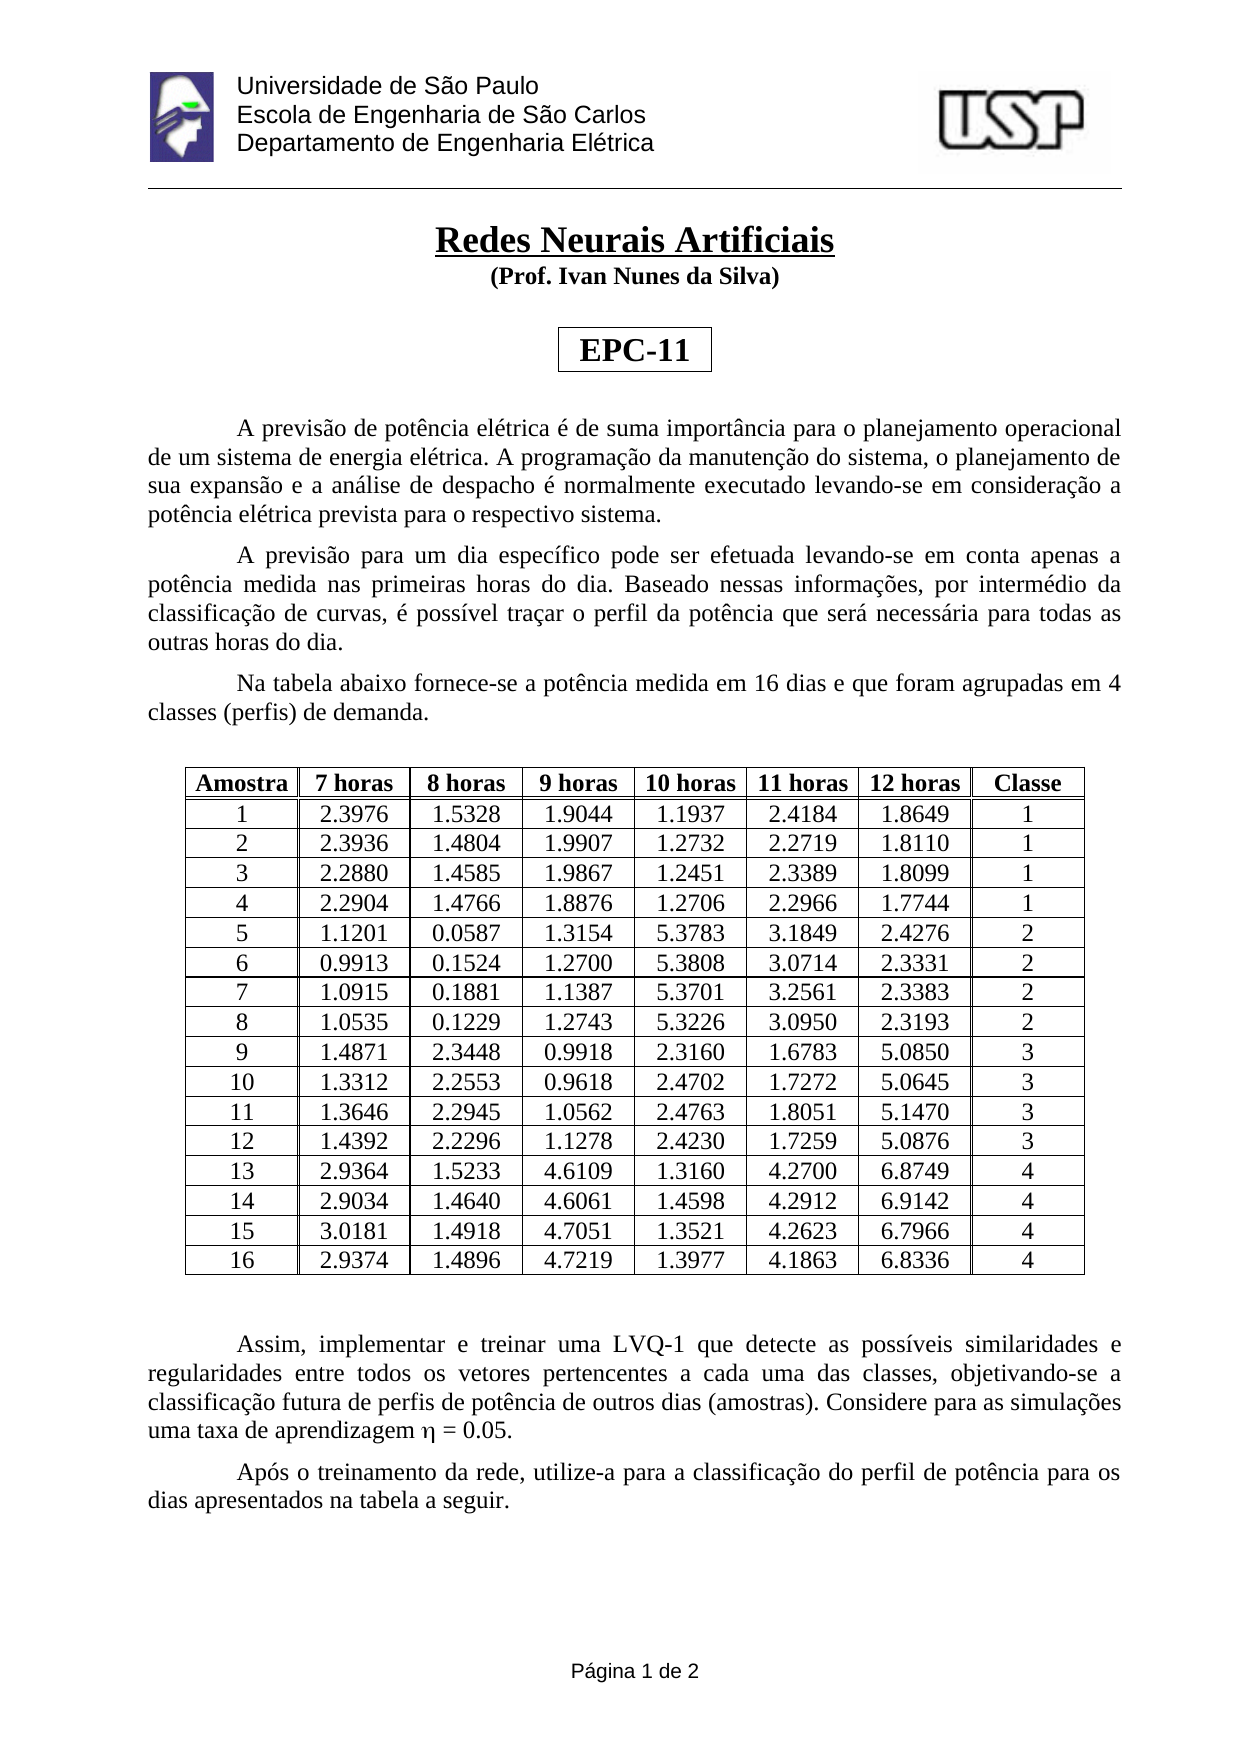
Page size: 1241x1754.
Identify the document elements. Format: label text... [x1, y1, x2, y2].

table_cell 3.2561 [747, 978, 858, 1006]
table_cell 2 [973, 978, 1084, 1006]
table_cell 5.3783 [635, 918, 746, 947]
table_cell 2.9364 [300, 1156, 409, 1185]
table_header 11 horas [747, 768, 858, 796]
table_cell 2.3160 [635, 1037, 746, 1066]
table_cell 2.4184 [747, 800, 858, 827]
table_cell 2.2553 [411, 1067, 522, 1096]
table_cell 1.8649 [859, 800, 970, 827]
table_cell 1.2706 [635, 888, 746, 917]
table_cell 5.3701 [635, 978, 746, 1006]
table_cell 3 [973, 1126, 1084, 1155]
table_cell 1.7744 [859, 888, 970, 917]
table_cell 4 [973, 1246, 1084, 1274]
table_cell 16 [186, 1246, 297, 1274]
table_header 9 horas [523, 768, 634, 796]
table_cell 0.0587 [411, 918, 522, 947]
table_cell 5 [186, 918, 297, 947]
table_cell 2.2945 [411, 1097, 522, 1125]
table_cell 3 [973, 1097, 1084, 1125]
table_cell 4.2700 [747, 1156, 858, 1185]
table_cell 10 [186, 1067, 297, 1096]
table_cell 1.0562 [523, 1097, 634, 1125]
table_cell 1.4392 [300, 1126, 409, 1155]
table_cell 1 [973, 800, 1084, 827]
table_cell 1.0535 [300, 1007, 409, 1036]
table_cell 13 [186, 1156, 297, 1185]
picture [149, 72, 214, 162]
table_cell 2.9374 [300, 1246, 409, 1274]
table_cell 6.8749 [859, 1156, 970, 1185]
table_cell 5.0850 [859, 1037, 970, 1066]
table_cell 8 [186, 1007, 297, 1036]
table_cell 1.9044 [523, 800, 634, 827]
text Na tabela abaixo fornece-se a potência medida em 16 dias e que foram agrupadas em 4 classes (perfis) de demanda. [148, 668, 1122, 725]
table_header Amostra [186, 768, 297, 796]
table_cell 2.2966 [747, 888, 858, 917]
table_cell 1.1937 [635, 800, 746, 827]
table_cell 0.1881 [411, 978, 522, 1006]
table_cell 1.4896 [411, 1246, 522, 1274]
table_cell 1.3646 [300, 1097, 409, 1125]
table_cell 1.3977 [635, 1246, 746, 1274]
table_cell 1.8099 [859, 858, 970, 887]
table_cell 1.9907 [523, 829, 634, 857]
table_cell 0.9913 [300, 948, 409, 976]
table_header 8 horas [411, 768, 522, 796]
table_cell 4 [186, 888, 297, 917]
table_cell 1.7259 [747, 1126, 858, 1155]
table_cell 1.8051 [747, 1097, 858, 1125]
table_cell 15 [186, 1216, 297, 1244]
table_cell 1.8110 [859, 829, 970, 857]
text Assim, implementar e treinar uma LVQ-1 que detecte as possíveis similaridades e regularidades entre todos os vetores pertencentes a cada uma das classes, objetivando-se a classificação futura de perfis de potência de outros dias (amostras). Considere para as simulações uma taxa de aprendizagem  = 0.05. [148, 1329, 1122, 1444]
picture [918, 71, 1112, 175]
table_cell 1.4918 [411, 1216, 522, 1244]
table_cell 6.7966 [859, 1216, 970, 1244]
table_cell 1.2700 [523, 948, 634, 976]
table_cell 4 [973, 1186, 1084, 1215]
table_cell 1.4585 [411, 858, 522, 887]
table_cell 2.3976 [300, 800, 409, 827]
table_cell 2.3936 [300, 829, 409, 857]
table_cell 4 [973, 1156, 1084, 1185]
table_cell 3.0714 [747, 948, 858, 976]
table_cell 4.1863 [747, 1246, 858, 1274]
table_cell 5.0645 [859, 1067, 970, 1096]
table_cell 1.4640 [411, 1186, 522, 1215]
table_cell 4.2912 [747, 1186, 858, 1215]
table_cell 1.4871 [300, 1037, 409, 1066]
table_cell 1.7272 [747, 1067, 858, 1096]
table_cell 5.0876 [859, 1126, 970, 1155]
table_cell 1.4804 [411, 829, 522, 857]
table_cell 1.1201 [300, 918, 409, 947]
title Redes Neurais Artificiais [148, 218, 1122, 261]
table_cell 1.4598 [635, 1186, 746, 1215]
table_cell 2.4230 [635, 1126, 746, 1155]
table_cell 2.3389 [747, 858, 858, 887]
table_cell 2.3193 [859, 1007, 970, 1036]
table_cell 2.2880 [300, 858, 409, 887]
table_cell 1 [973, 858, 1084, 887]
table_cell 5.3808 [635, 948, 746, 976]
table_cell 3 [186, 858, 297, 887]
table_cell 1.9867 [523, 858, 634, 887]
text A previsão de potência elétrica é de suma importância para o planejamento operacional de um sistema de energia elétrica. A programação da manutenção do sistema, o planejamento de sua expansão e a análise de despacho é normalmente executado levando-se em consideração a potência elétrica prevista para o respectivo sistema. [148, 413, 1122, 528]
table_cell 2.3331 [859, 948, 970, 976]
table_cell 1.2732 [635, 829, 746, 857]
table_cell 1.4766 [411, 888, 522, 917]
table_cell 2.4702 [635, 1067, 746, 1096]
table_cell 0.1524 [411, 948, 522, 976]
text A previsão para um dia específico pode ser efetuada levando-se em conta apenas a potência medida nas primeiras horas do dia. Baseado nessas informações, por intermédio da classificação de curvas, é possível traçar o perfil da potência que será necessária para todas as outras horas do dia. [148, 540, 1122, 655]
table_cell 2.3448 [411, 1037, 522, 1066]
table_cell 11 [186, 1097, 297, 1125]
table_cell 4.6109 [523, 1156, 634, 1185]
table_cell 1.2743 [523, 1007, 634, 1036]
table_cell 0.1229 [411, 1007, 522, 1036]
table_cell 6.8336 [859, 1246, 970, 1274]
table_header 10 horas [635, 768, 746, 796]
table_cell 2.4276 [859, 918, 970, 947]
table_cell 6.9142 [859, 1186, 970, 1215]
title (Prof. Ivan Nunes da Silva) [148, 261, 1122, 289]
table_cell 2.3383 [859, 978, 970, 1006]
table_cell 4.7219 [523, 1246, 634, 1274]
table_cell 1.3312 [300, 1067, 409, 1096]
table_header Classe [973, 768, 1084, 796]
table_cell 7 [186, 978, 297, 1006]
table_header 12 horas [859, 768, 970, 796]
subtitle EPC-11 [559, 328, 711, 371]
table_header 7 horas [300, 768, 409, 796]
table_cell 3.0181 [300, 1216, 409, 1244]
table_cell 1.1278 [523, 1126, 634, 1155]
table_cell 0.9618 [523, 1067, 634, 1096]
table_cell 1.3160 [635, 1156, 746, 1185]
table_cell 2 [973, 948, 1084, 976]
table_cell 1.0915 [300, 978, 409, 1006]
table_cell 6 [186, 948, 297, 976]
table_cell 1.1387 [523, 978, 634, 1006]
table_cell 2.2904 [300, 888, 409, 917]
table_cell 1.3154 [523, 918, 634, 947]
table_cell 4.2623 [747, 1216, 858, 1244]
table_cell 5.1470 [859, 1097, 970, 1125]
table_cell 3.0950 [747, 1007, 858, 1036]
table_cell 2.2296 [411, 1126, 522, 1155]
table_cell 0.9918 [523, 1037, 634, 1066]
table_cell 1 [973, 829, 1084, 857]
table_cell 1.3521 [635, 1216, 746, 1244]
table_cell 3 [973, 1037, 1084, 1066]
table_cell 1.8876 [523, 888, 634, 917]
table_cell 4.6061 [523, 1186, 634, 1215]
table_cell 1 [973, 888, 1084, 917]
table_cell 2 [186, 829, 297, 857]
table_cell 14 [186, 1186, 297, 1215]
text Após o treinamento da rede, utilize-a para a classificação do perfil de potência para os dias apresentados na tabela a seguir. [148, 1457, 1122, 1514]
table_cell 12 [186, 1126, 297, 1155]
table_cell 9 [186, 1037, 297, 1066]
table_cell 2.9034 [300, 1186, 409, 1215]
table_cell 1.5328 [411, 800, 522, 827]
table_cell 3 [973, 1067, 1084, 1096]
table_cell 4 [973, 1216, 1084, 1244]
table_cell 2.4763 [635, 1097, 746, 1125]
table_cell 1 [186, 800, 297, 827]
table_cell 1.2451 [635, 858, 746, 887]
table_cell 2 [973, 1007, 1084, 1036]
table_cell 5.3226 [635, 1007, 746, 1036]
table_cell 1.5233 [411, 1156, 522, 1185]
table_cell 1.6783 [747, 1037, 858, 1066]
table_cell 3.1849 [747, 918, 858, 947]
table_cell 2.2719 [747, 829, 858, 857]
table_cell 4.7051 [523, 1216, 634, 1244]
table_cell 2 [973, 918, 1084, 947]
